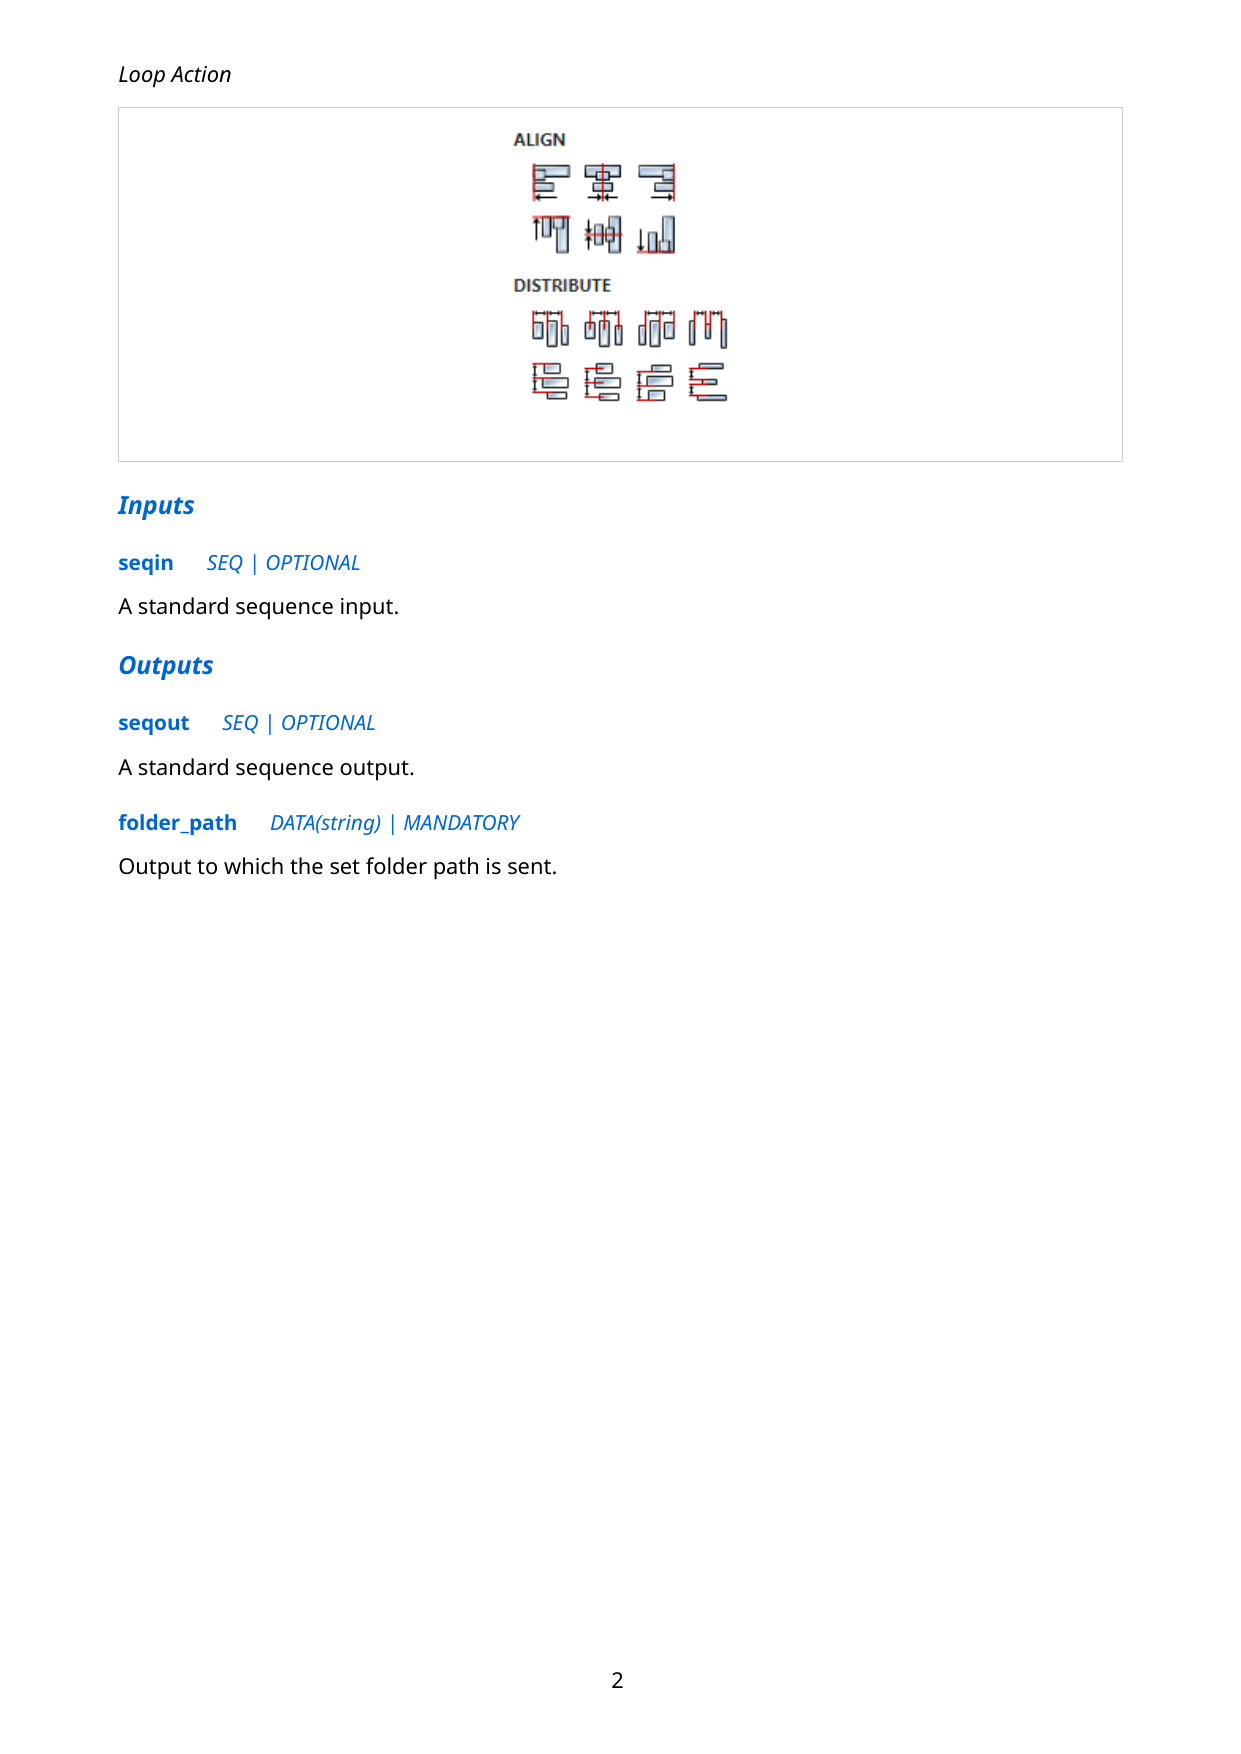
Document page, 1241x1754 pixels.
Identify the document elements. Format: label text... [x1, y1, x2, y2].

text A standard sequence output. [118, 752, 1122, 781]
subtitle seqin SEQ | OPTIONAL [118, 548, 1122, 577]
table_cell [119, 414, 1122, 461]
subtitle folder_path DATA(string) | MANDATORY [118, 808, 1122, 836]
subtitle seqout SEQ | OPTIONAL [118, 708, 1122, 737]
text Output to which the set folder path is sent. [118, 851, 1122, 881]
subtitle Outputs [118, 648, 1122, 682]
text A standard sequence input. [118, 591, 1122, 621]
subtitle Inputs [118, 487, 1122, 522]
picture [490, 124, 750, 414]
table_cell [119, 108, 1122, 413]
